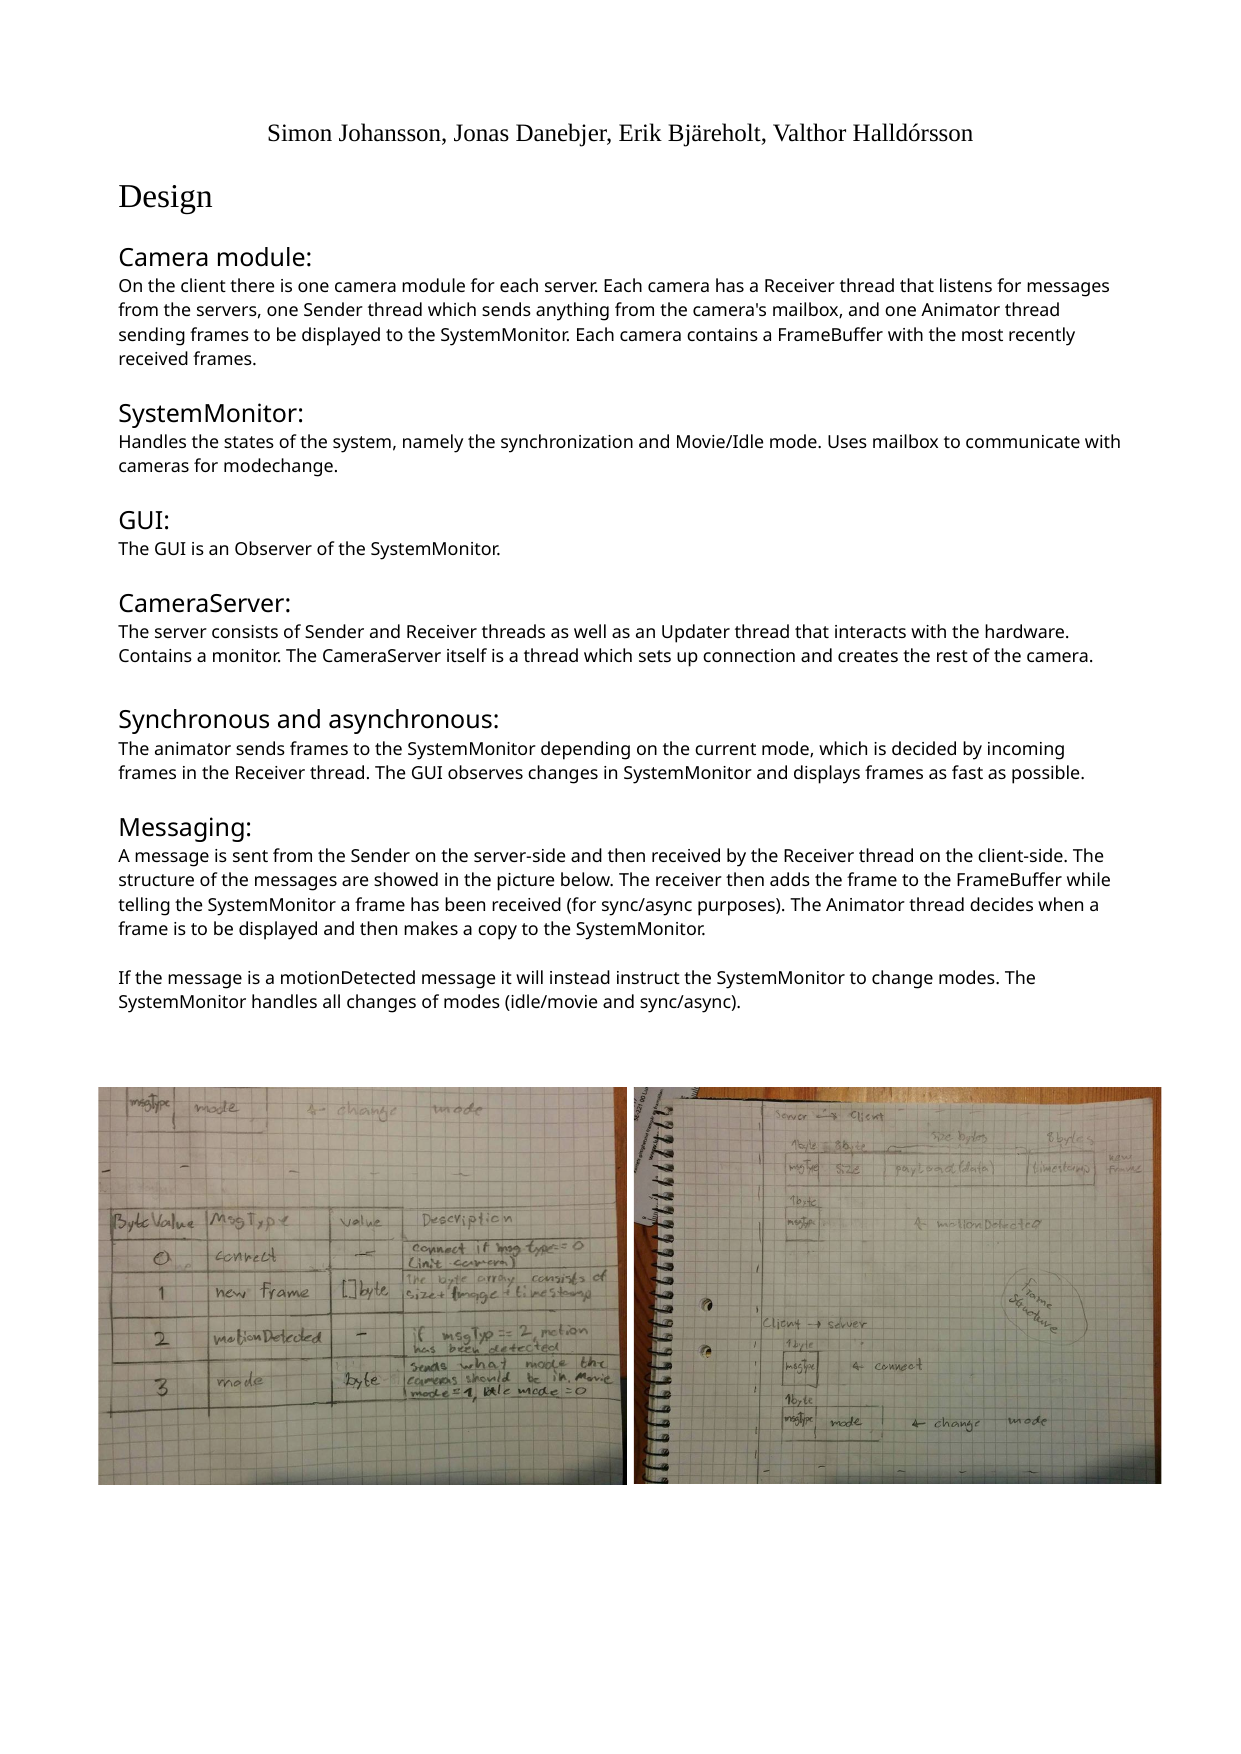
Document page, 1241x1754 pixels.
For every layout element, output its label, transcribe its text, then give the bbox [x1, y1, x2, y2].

text CameraServer: [118, 585, 1122, 619]
text The GUI is an Observer of the SystemMonitor. [118, 536, 1122, 561]
text Messaging: [118, 809, 1122, 843]
picture [98, 1087, 627, 1485]
text Design [118, 176, 1122, 215]
text Handles the states of the system, namely the synchronization and Movie/Idle mode. Uses mailbox to communicate with cameras for modechange. [118, 429, 1122, 478]
text The server consists of Sender and Receiver threads as well as an Updater thread that interacts with the hardware. Contains a monitor. The CameraServer itself is a thread which sets up connection and creates the rest of the camera. [118, 619, 1122, 668]
text If the message is a motionDetected message it will instead instruct the SystemMonitor to change modes. The SystemMonitor handles all changes of modes (idle/movie and sync/async). [118, 965, 1122, 1014]
text On the client there is one camera module for each server. Each camera has a Receiver thread that listens for messages from the servers, one Sender thread which sends anything from the camera's mailbox, and one Animator thread sending frames to be displayed to the SystemMonitor. Each camera contains a FrameBuffer with the most recently received frames. [118, 273, 1122, 371]
text A message is sent from the Sender on the server-side and then received by the Receiver thread on the client-side. The structure of the messages are showed in the picture below. The receiver then adds the frame to the FrameBuffer while telling the SystemMonitor a frame has been received (for sync/async purposes). The Animator thread decides when a frame is to be displayed and then makes a copy to the SystemMonitor. [118, 843, 1122, 941]
text The animator sends frames to the SystemMonitor depending on the current mode, which is decided by incoming frames in the Receiver thread. The GUI observes changes in SystemMonitor and displays frames as fast as possible. [118, 736, 1122, 785]
picture [633, 1087, 1162, 1484]
text GUI: [118, 502, 1122, 536]
text Synchronous and asynchronous: [118, 702, 1122, 736]
text SystemMonitor: [118, 395, 1122, 429]
text Camera module: [118, 239, 1122, 273]
